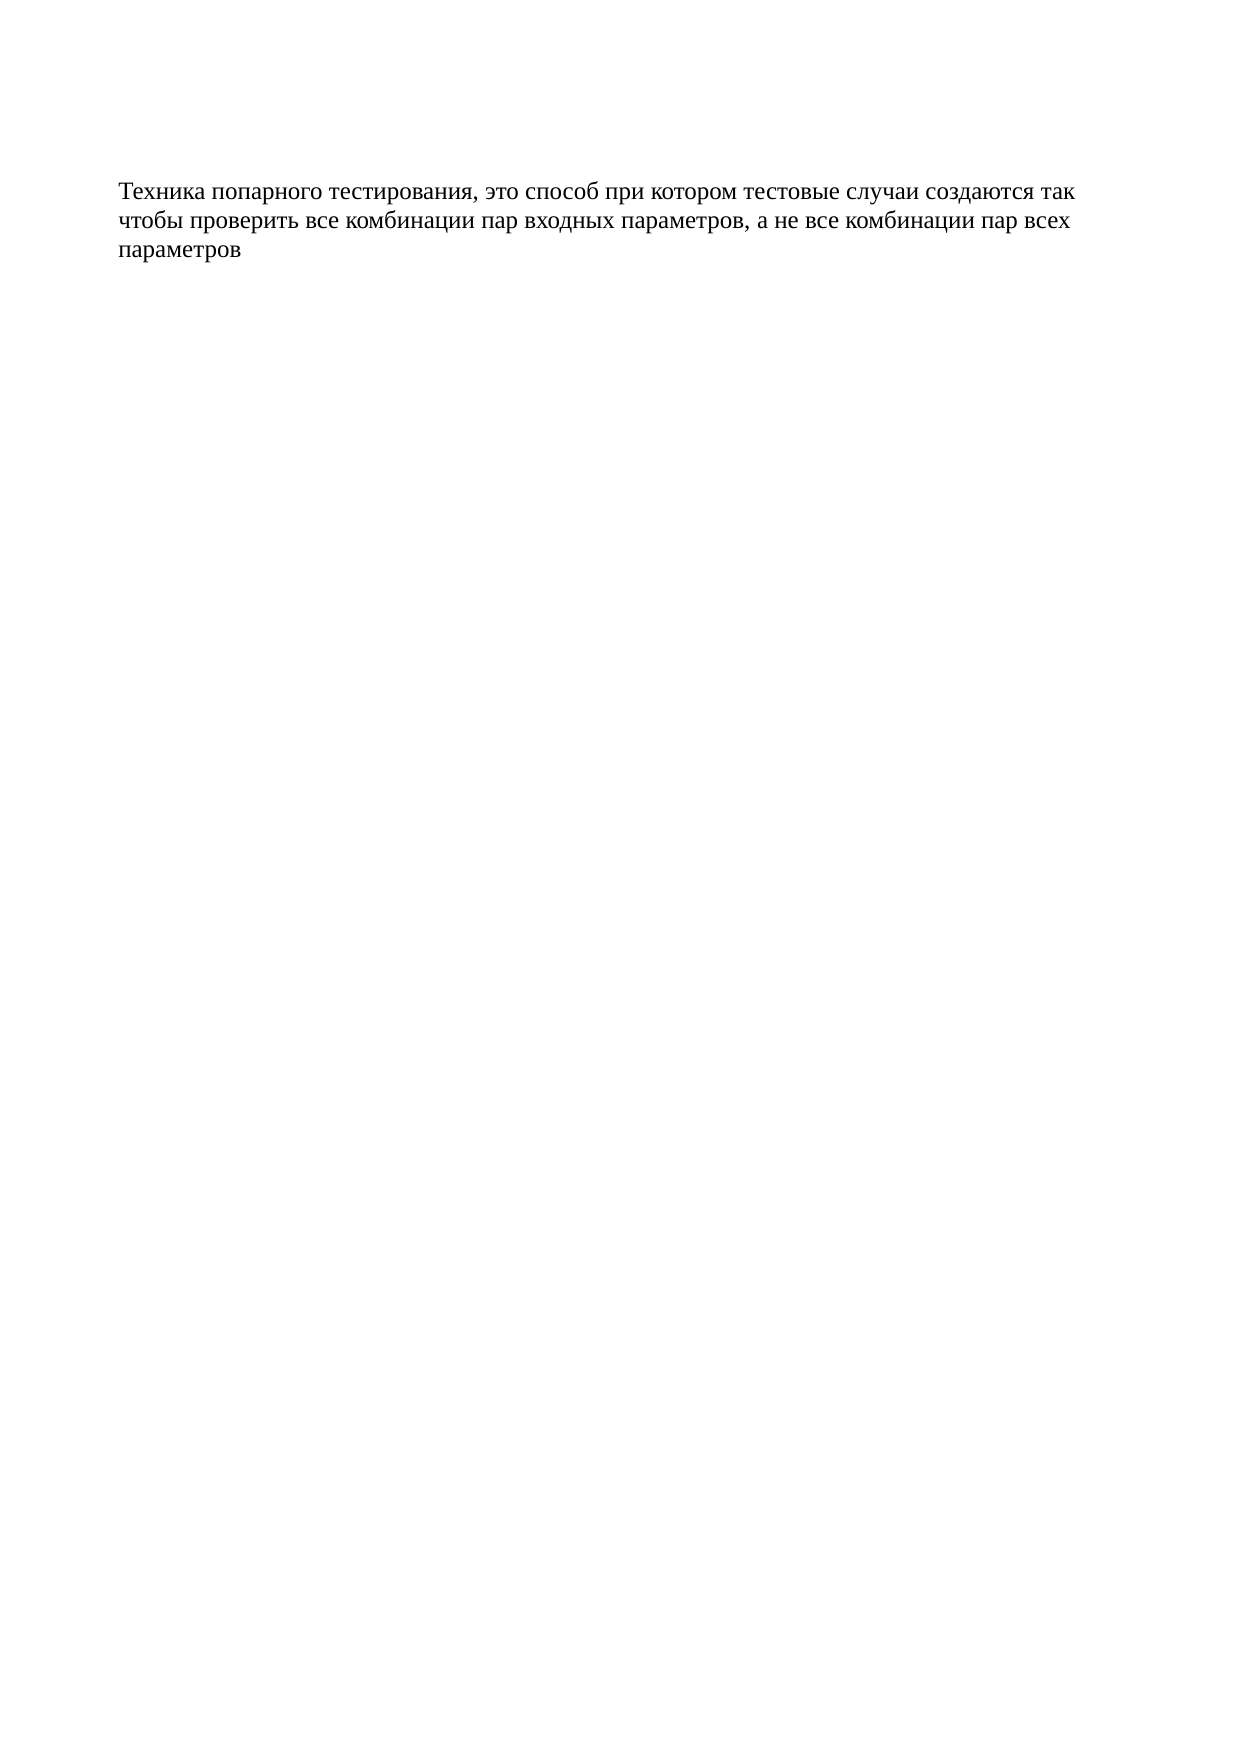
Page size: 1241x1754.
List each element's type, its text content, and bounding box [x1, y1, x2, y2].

text Техника попарного тестирования, это способ при котором тестовые случаи создаются так чтобы проверить все комбинации пар входных параметров, а не все комбинации пар всех параметров [118, 176, 1122, 263]
